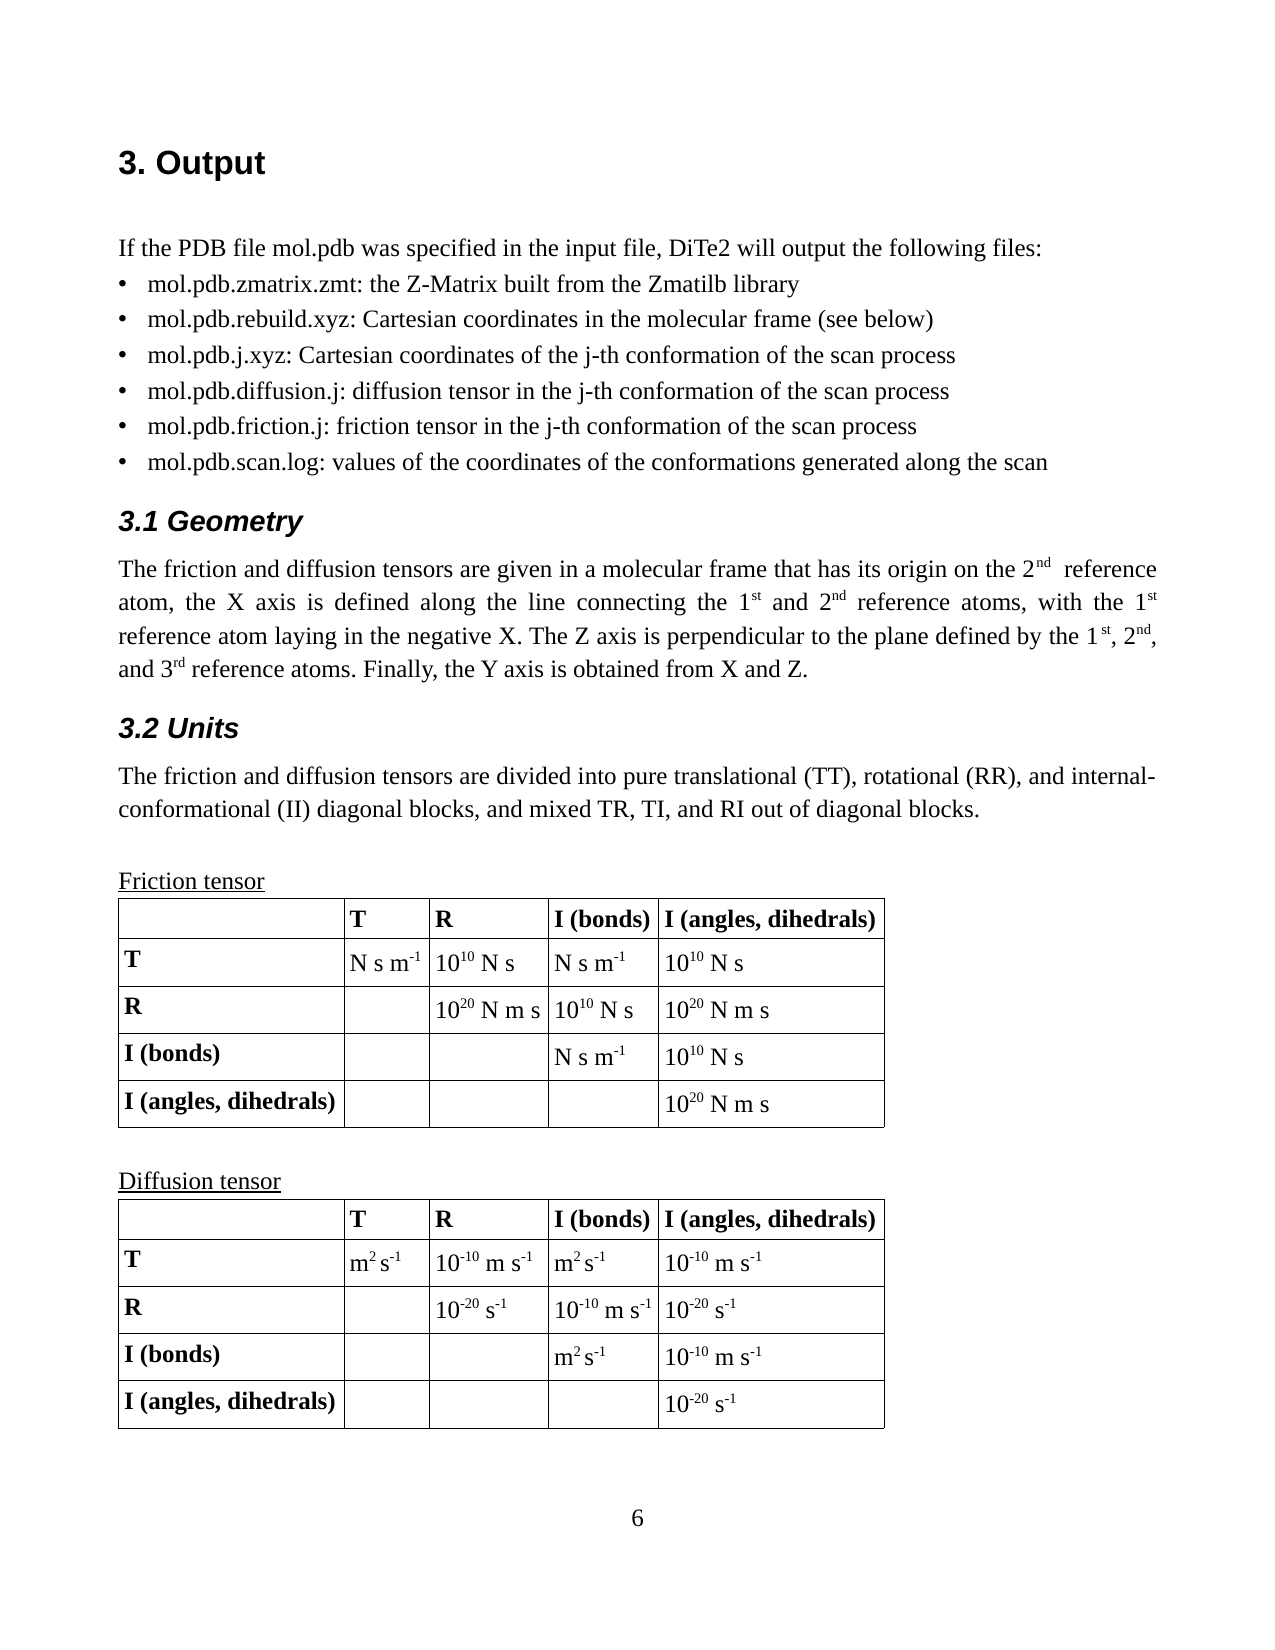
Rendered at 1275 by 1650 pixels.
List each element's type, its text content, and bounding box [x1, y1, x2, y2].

table_header R [430, 899, 548, 938]
table_cell [345, 1287, 429, 1333]
subtitle 3.2 Units [118, 712, 1157, 745]
table_cell 10-10 m s-1 [659, 1240, 884, 1286]
subtitle 3.1 Geometry [118, 504, 1157, 538]
text The friction and diffusion tensors are given in a molecular frame that has its origin on the 2nd reference atom, the X axis is defined along the line connecting the 1st and 2nd reference atoms, with the 1st reference atom laying in the negative X. The Z axis is perpendicular to the plane defined by the 1st, 2nd, and 3rd reference atoms. Finally, the Y axis is obtained from X and Z. [118, 550, 1157, 684]
table_cell T [119, 939, 344, 986]
table_header T [345, 1200, 429, 1239]
table_cell [345, 1334, 429, 1380]
table_cell [345, 1381, 429, 1427]
table_cell 10-20 s-1 [430, 1287, 548, 1333]
table_cell I (bonds) [119, 1334, 344, 1380]
table_cell 1010 N s [430, 939, 548, 986]
table_cell 1010 N s [659, 1034, 884, 1080]
table_cell 1010 N s [659, 939, 884, 986]
table_header I (bonds) [549, 1200, 658, 1239]
table_cell R [119, 1287, 344, 1333]
table_cell N s m-1 [549, 939, 658, 986]
list mol.pdb.diffusion.j: diffusion tensor in the j-th conformation of the scan process [118, 372, 1157, 406]
table_cell R [119, 987, 344, 1033]
table_cell m2 s-1 [345, 1240, 429, 1286]
table_header I (bonds) [549, 899, 658, 938]
table_cell m2 s-1 [549, 1240, 658, 1286]
table_cell 10-10 m s-1 [659, 1334, 884, 1380]
table_cell 1020 N m s [430, 987, 548, 1033]
table_cell 10-10 m s-1 [549, 1287, 658, 1333]
table_cell [549, 1081, 658, 1127]
list mol.pdb.scan.log: values of the coordinates of the conformations generated along the scan [118, 444, 1157, 477]
table_header [119, 1200, 344, 1239]
text If the PDB file mol.pdb was specified in the input file, DiTe2 will output the following files: [118, 230, 1157, 263]
table_header T [345, 899, 429, 938]
table_header I (angles, dihedrals) [659, 1200, 884, 1239]
table_cell I (bonds) [119, 1034, 344, 1080]
subtitle 3. Output [118, 143, 1157, 182]
text The friction and diffusion tensors are divided into pure translational (TT), rotational (RR), and internal-conformational (II) diagonal blocks, and mixed TR, TI, and RI out of diagonal blocks. [118, 758, 1157, 825]
table_header I (angles, dihedrals) [659, 899, 884, 938]
table_cell [345, 1081, 429, 1127]
list mol.pdb.zmatrix.zmt: the Z-Matrix built from the Zmatilb library [118, 266, 1157, 299]
text Friction tensor [118, 862, 1157, 896]
list mol.pdb.rebuild.xyz: Cartesian coordinates in the molecular frame (see below) [118, 301, 1157, 335]
table_cell 10-20 s-1 [659, 1381, 884, 1427]
table_cell [549, 1381, 658, 1427]
table_cell 1010 N s [549, 987, 658, 1033]
table_header [119, 899, 344, 938]
table_cell 10-10 m s-1 [430, 1240, 548, 1286]
list mol.pdb.j.xyz: Cartesian coordinates of the j-th conformation of the scan process [118, 337, 1157, 370]
table_cell N s m-1 [549, 1034, 658, 1080]
text Diffusion tensor [118, 1163, 1157, 1196]
list mol.pdb.friction.j: friction tensor in the j-th conformation of the scan process [118, 408, 1157, 442]
table_cell [430, 1381, 548, 1427]
table_cell 1020 N m s [659, 987, 884, 1033]
table_cell [430, 1334, 548, 1380]
table_cell [345, 987, 429, 1033]
table_cell [430, 1034, 548, 1080]
table_header R [430, 1200, 548, 1239]
table_cell I (angles, dihedrals) [119, 1081, 344, 1127]
table_cell N s m-1 [345, 939, 429, 986]
table_cell m2 s-1 [549, 1334, 658, 1380]
table_cell 1020 N m s [659, 1081, 884, 1127]
table_cell [430, 1081, 548, 1127]
table_cell I (angles, dihedrals) [119, 1381, 344, 1427]
table_cell [345, 1034, 429, 1080]
table_cell T [119, 1240, 344, 1286]
table_cell 10-20 s-1 [659, 1287, 884, 1333]
